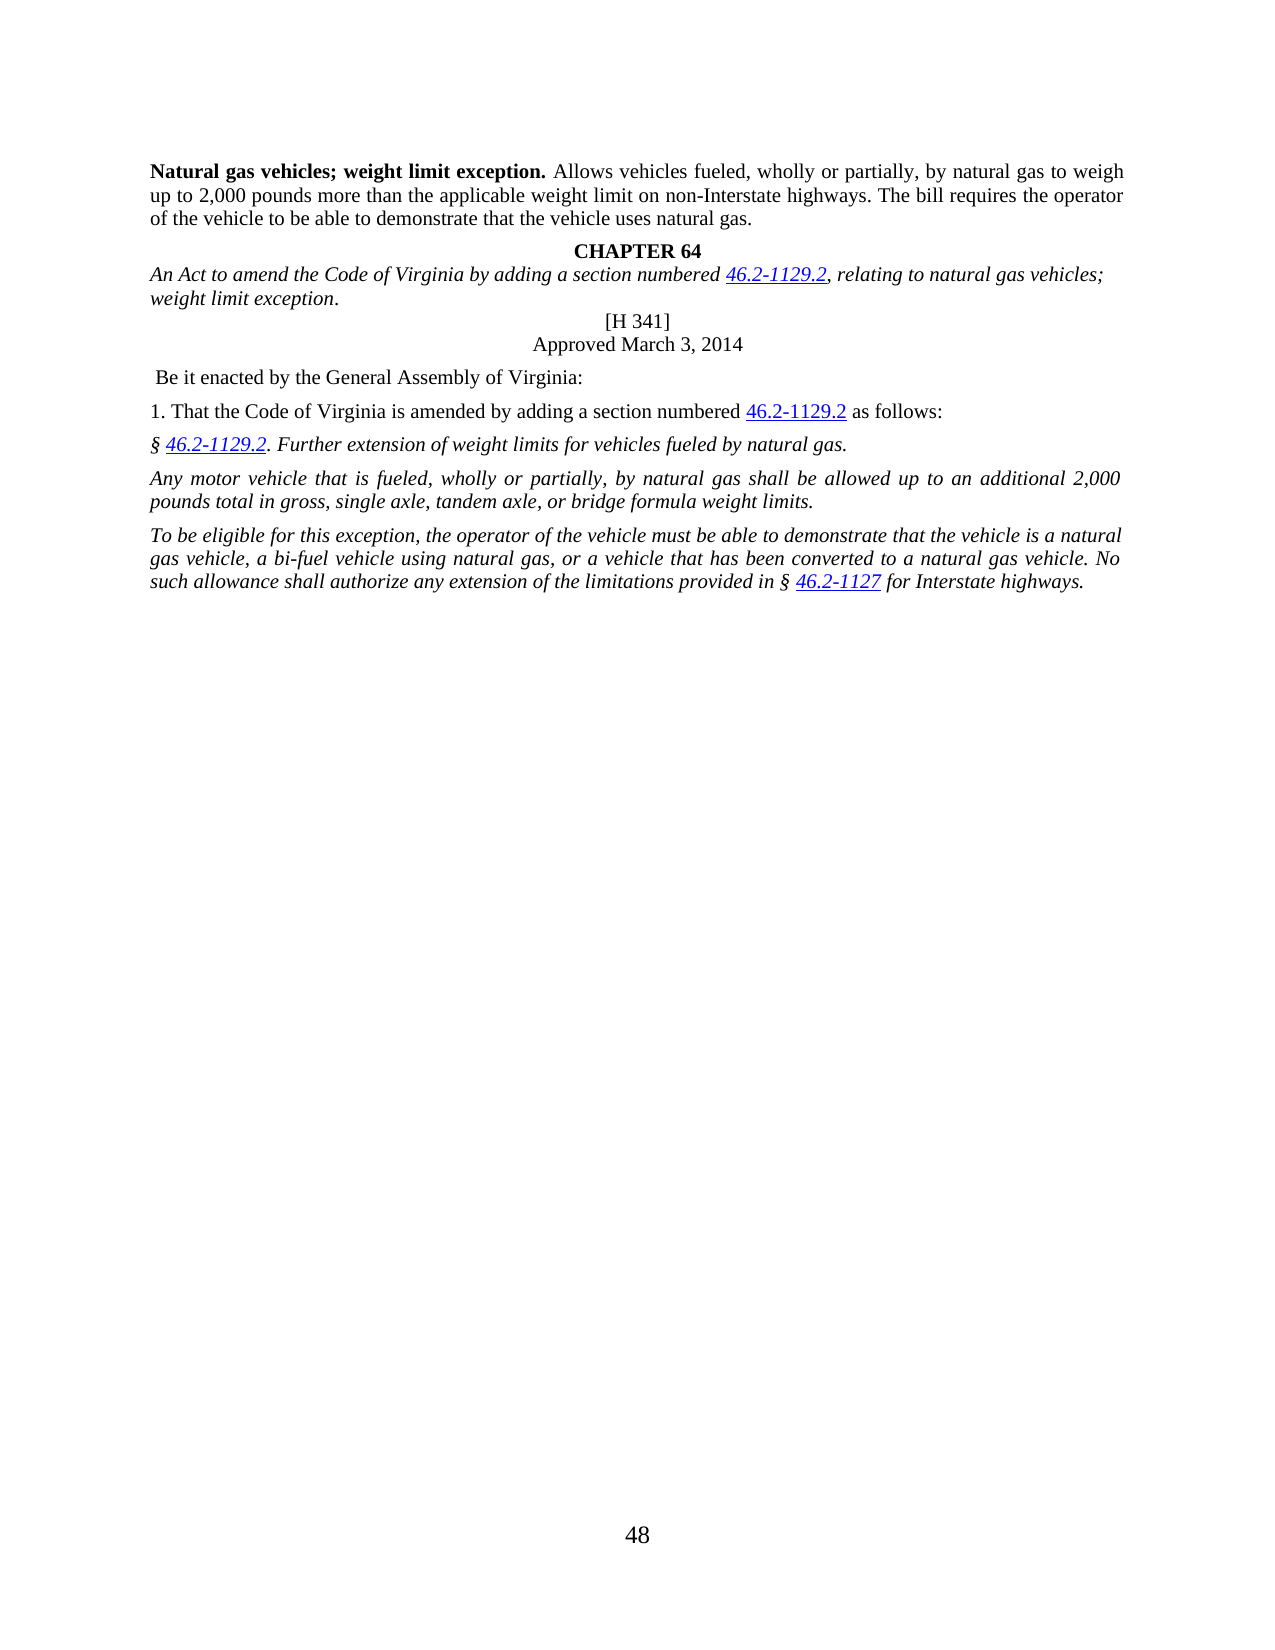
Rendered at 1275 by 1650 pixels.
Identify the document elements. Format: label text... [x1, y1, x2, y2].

text 1. That the Code of Virginia is amended by adding a section numbered 46.2-1129.2 as follows: [150, 400, 1125, 423]
text To be eligible for this exception, the operator of the vehicle must be able to demonstrate that the vehicle is a natural gas vehicle, a bi-fuel vehicle using natural gas, or a vehicle that has been converted to a natural gas vehicle. No such allowance shall authorize any extension of the limitations provided in § 46.2-1127 for Interstate highways. [150, 523, 1125, 593]
text Approved March 3, 2014 [150, 333, 1125, 356]
text CHAPTER 64 [150, 240, 1125, 263]
text [H 341] [150, 309, 1125, 333]
text Natural gas vehicles; weight limit exception. Allows vehicles fueled, wholly or partially, by natural gas to weigh up to 2,000 pounds more than the applicable weight limit on non-Interstate highways. The bill requires the operator of the vehicle to be able to demonstrate that the vehicle uses natural gas. [150, 160, 1125, 230]
text Be it enacted by the General Assembly of Virginia: [150, 366, 1125, 389]
text § 46.2-1129.2. Further extension of weight limits for vehicles fueled by natural gas. [150, 433, 1125, 456]
text An Act to amend the Code of Virginia by adding a section numbered 46.2-1129.2, relating to natural gas vehicles; weight limit exception. [150, 263, 1125, 309]
text Any motor vehicle that is fueled, wholly or partially, by natural gas shall be allowed up to an additional 2,000 pounds total in gross, single axle, tandem axle, or bridge formula weight limits. [150, 467, 1125, 513]
